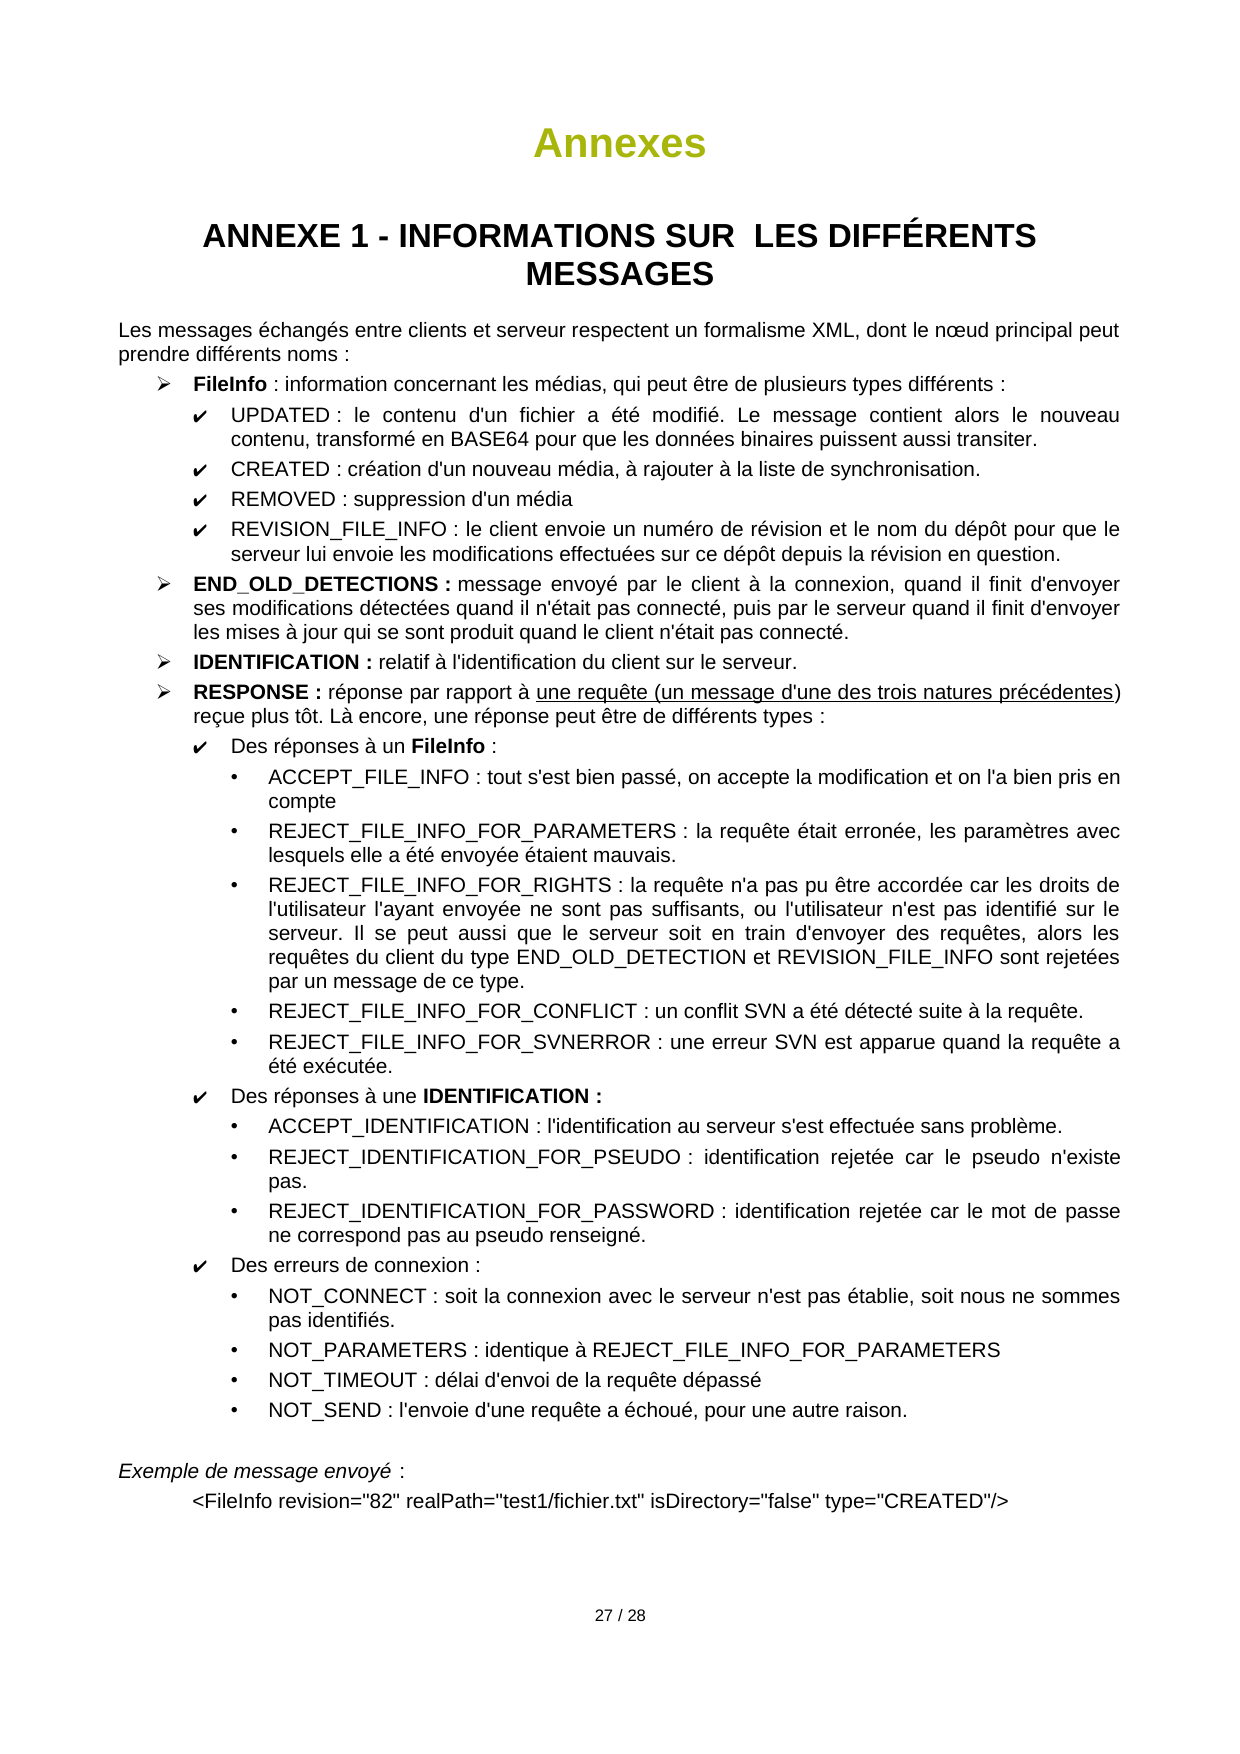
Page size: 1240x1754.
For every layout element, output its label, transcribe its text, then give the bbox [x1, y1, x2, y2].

list ACCEPT_FILE_INFO : tout s'est bien passé, on accepte la modification et on l'a bien pris en compte [231, 765, 1121, 813]
list END_OLD_DETECTIONS : message envoyé par le client à la connexion, quand il finit d'envoyer ses modifications détectées quand il n'était pas connecté, puis par le serveur quand il finit d'envoyer les mises à jour qui se sont produit quand le client n'était pas connecté. [156, 572, 1121, 643]
list ACCEPT_IDENTIFICATION : l'identification au serveur s'est effectuée sans problème. [231, 1114, 1121, 1138]
list Des erreurs de connexion : [193, 1253, 1121, 1277]
list Informations sur les différents messages [118, 216, 1121, 293]
list REJECT_FILE_INFO_FOR_CONFLICT : un conflit SVN a été détecté suite à la requête. [231, 999, 1121, 1023]
list REVISION_FILE_INFO : le client envoie un numéro de révision et le nom du dépôt pour que le serveur lui envoie les modifications effectuées sur ce dépôt depuis la révision en question. [193, 517, 1121, 565]
list NOT_TIMEOUT : délai d'envoi de la requête dépassé [231, 1368, 1121, 1392]
list IDENTIFICATION : relatif à l'identification du client sur le serveur. [156, 650, 1121, 674]
list Des réponses à un FileInfo : [193, 734, 1121, 758]
text <FileInfo revision="82" realPath="test1/fichier.txt" isDirectory="false" type="CREATED"/> [118, 1489, 1121, 1513]
text Les messages échangés entre clients et serveur respectent un formalisme XML, dont le nœud principal peut prendre différents noms : [118, 318, 1121, 366]
text Exemple de message envoyé : [118, 1459, 1121, 1483]
subtitle Annexes [118, 118, 1121, 166]
list REJECT_FILE_INFO_FOR_RIGHTS : la requête n'a pas pu être accordée car les droits de l'utilisateur l'ayant envoyée ne sont pas suffisants, ou l'utilisateur n'est pas identifié sur le serveur. Il se peut aussi que le serveur soit en train d'envoyer des requêtes, alors les requêtes du client du type END_OLD_DETECTION et REVISION_FILE_INFO sont rejetées par un message de ce type. [231, 873, 1121, 993]
list REJECT_IDENTIFICATION_FOR_PSEUDO : identification rejetée car le pseudo n'existe pas. [231, 1144, 1121, 1193]
list REJECT_IDENTIFICATION_FOR_PASSWORD : identification rejetée car le mot de passe ne correspond pas au pseudo renseigné. [231, 1199, 1121, 1247]
list Des réponses à une IDENTIFICATION : [193, 1084, 1121, 1108]
list NOT_CONNECT : soit la connexion avec le serveur n'est pas établie, soit nous ne sommes pas identifiés. [231, 1283, 1121, 1331]
list RESPONSE : réponse par rapport à une requête (un message d'une des trois natures précédentes) reçue plus tôt. Là encore, une réponse peut être de différents types : [156, 680, 1121, 728]
list NOT_SEND : l'envoie d'une requête a échoué, pour une autre raison. [231, 1398, 1121, 1422]
list CREATED : création d'un nouveau média, à rajouter à la liste de synchronisation. [193, 457, 1121, 481]
list REMOVED : suppression d'un média [193, 487, 1121, 511]
list REJECT_FILE_INFO_FOR_PARAMETERS : la requête était erronée, les paramètres avec lesquels elle a été envoyée étaient mauvais. [231, 819, 1121, 867]
list FileInfo : information concernant les médias, qui peut être de plusieurs types différents : [156, 372, 1121, 396]
list NOT_PARAMETERS : identique à REJECT_FILE_INFO_FOR_PARAMETERS [231, 1338, 1121, 1362]
list REJECT_FILE_INFO_FOR_SVNERROR : une erreur SVN est apparue quand la requête a été exécutée. [231, 1030, 1121, 1078]
list UPDATED : le contenu d'un fichier a été modifié. Le message contient alors le nouveau contenu, transformé en BASE64 pour que les données binaires puissent aussi transiter. [193, 402, 1121, 450]
